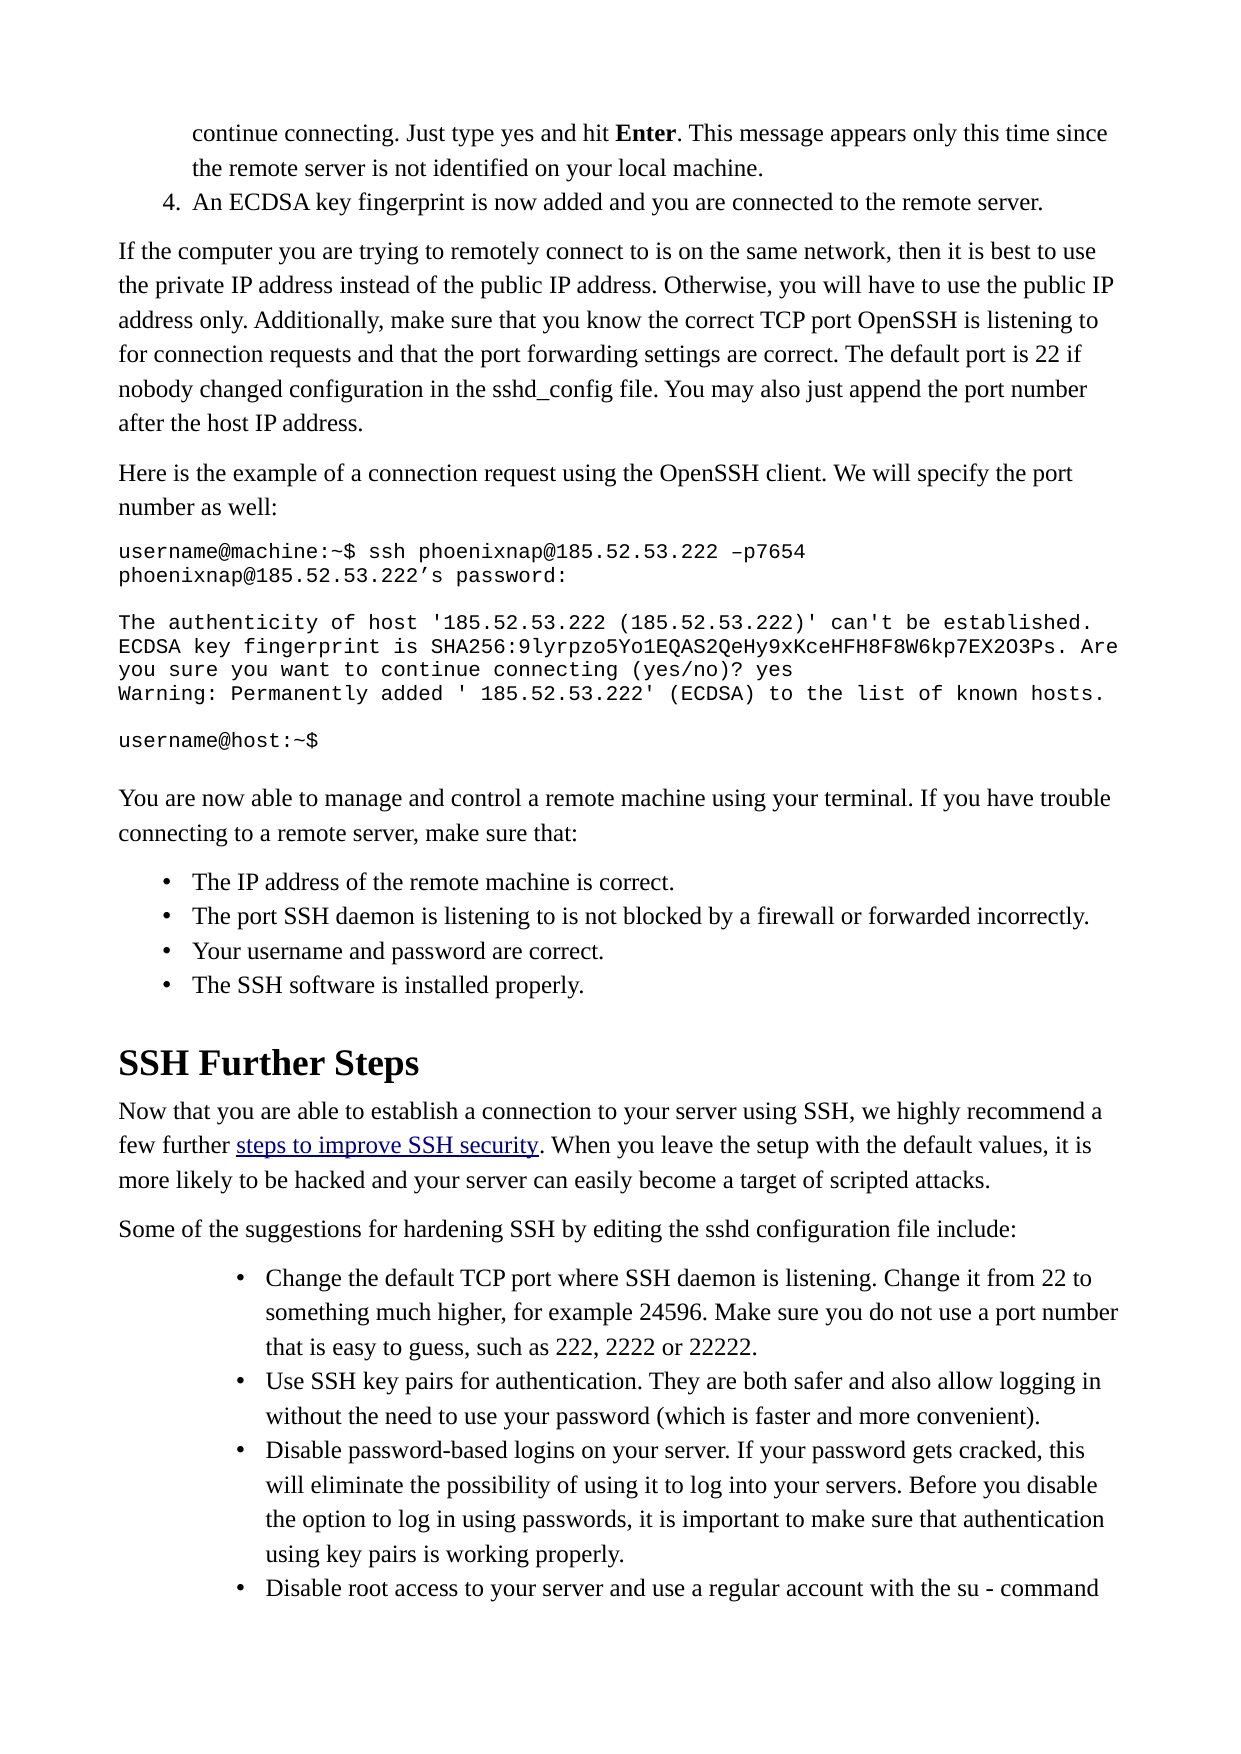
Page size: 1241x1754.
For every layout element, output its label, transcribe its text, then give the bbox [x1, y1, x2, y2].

list Disable root access to your server and use a regular account with the su - command [236, 1573, 1122, 1602]
list Change the default TCP port where SSH daemon is listening. Change it from 22 to something much higher, for example 24596. Make sure you do not use a port number that is easy to guess, such as 222, 2222 or 22222. [236, 1263, 1122, 1361]
text The authenticity of host '185.52.53.222 (185.52.53.222)' can't be established. ECDSA key fingerprint is SHA256:9lyrpzo5Yo1EQAS2QeHy9xKceHFH8F8W6kp7EX2O3Ps. Are you sure you want to continue connecting (yes/no)? yes [118, 612, 1122, 683]
text username@host:~$ [118, 730, 1122, 754]
text Now that you are able to establish a connection to your server using SSH, we highly recommend a few further steps to improve SSH security. When you leave the setup with the default values, it is more likely to be hacked and your server can easily become a target of scripted attacks. [118, 1096, 1122, 1194]
list Your username and password are correct. [162, 936, 1122, 965]
text Some of the suggestions for hardening SSH by editing the sshd configuration file include: [118, 1214, 1122, 1243]
list When you are connecting to a server for the very first time, it will ask you if you want to continue connecting. Just type yes and hit Enter. This message appears only this time since the remote server is not identified on your local machine. [162, 118, 1122, 181]
text Warning: Permanently added ' 185.52.53.222' (ECDSA) to the list of known hosts. [118, 683, 1122, 707]
text You are now able to manage and control a remote machine using your terminal. If you have trouble connecting to a remote server, make sure that: [118, 783, 1122, 847]
list Use SSH key pairs for authentication. They are both safer and also allow logging in without the need to use your password (which is faster and more convenient). [236, 1366, 1122, 1430]
text Here is the example of a connection request using the OpenSSH client. We will specify the port number as well: [118, 458, 1122, 521]
list The SSH software is installed properly. [162, 970, 1122, 999]
list The IP address of the remote machine is correct. [162, 867, 1122, 896]
text If the computer you are trying to remotely connect to is on the same network, then it is best to use the private IP address instead of the public IP address. Otherwise, you will have to use the public IP address only. Additionally, make sure that you know the correct TCP port OpenSSH is listening to for connection requests and that the port forwarding settings are correct. The default port is 22 if nobody changed configuration in the sshd_config file. You may also just append the port number after the host IP address. [118, 236, 1122, 437]
list Disable password-based logins on your server. If your password gets cracked, this will eliminate the possibility of using it to log into your servers. Before you disable the option to log in using passwords, it is important to make sure that authentication using key pairs is working properly. [236, 1435, 1122, 1568]
list The port SSH daemon is listening to is not blocked by a firewall or forwarded incorrectly. [162, 901, 1122, 930]
subtitle SSH Further Steps [118, 1040, 1122, 1083]
text username@machine:~$ ssh phoenixnap@185.52.53.222 –p7654 phoenixnap@185.52.53.222’s password: [118, 541, 1122, 588]
list An ECDSA key fingerprint is now added and you are connected to the remote server. [162, 187, 1122, 216]
